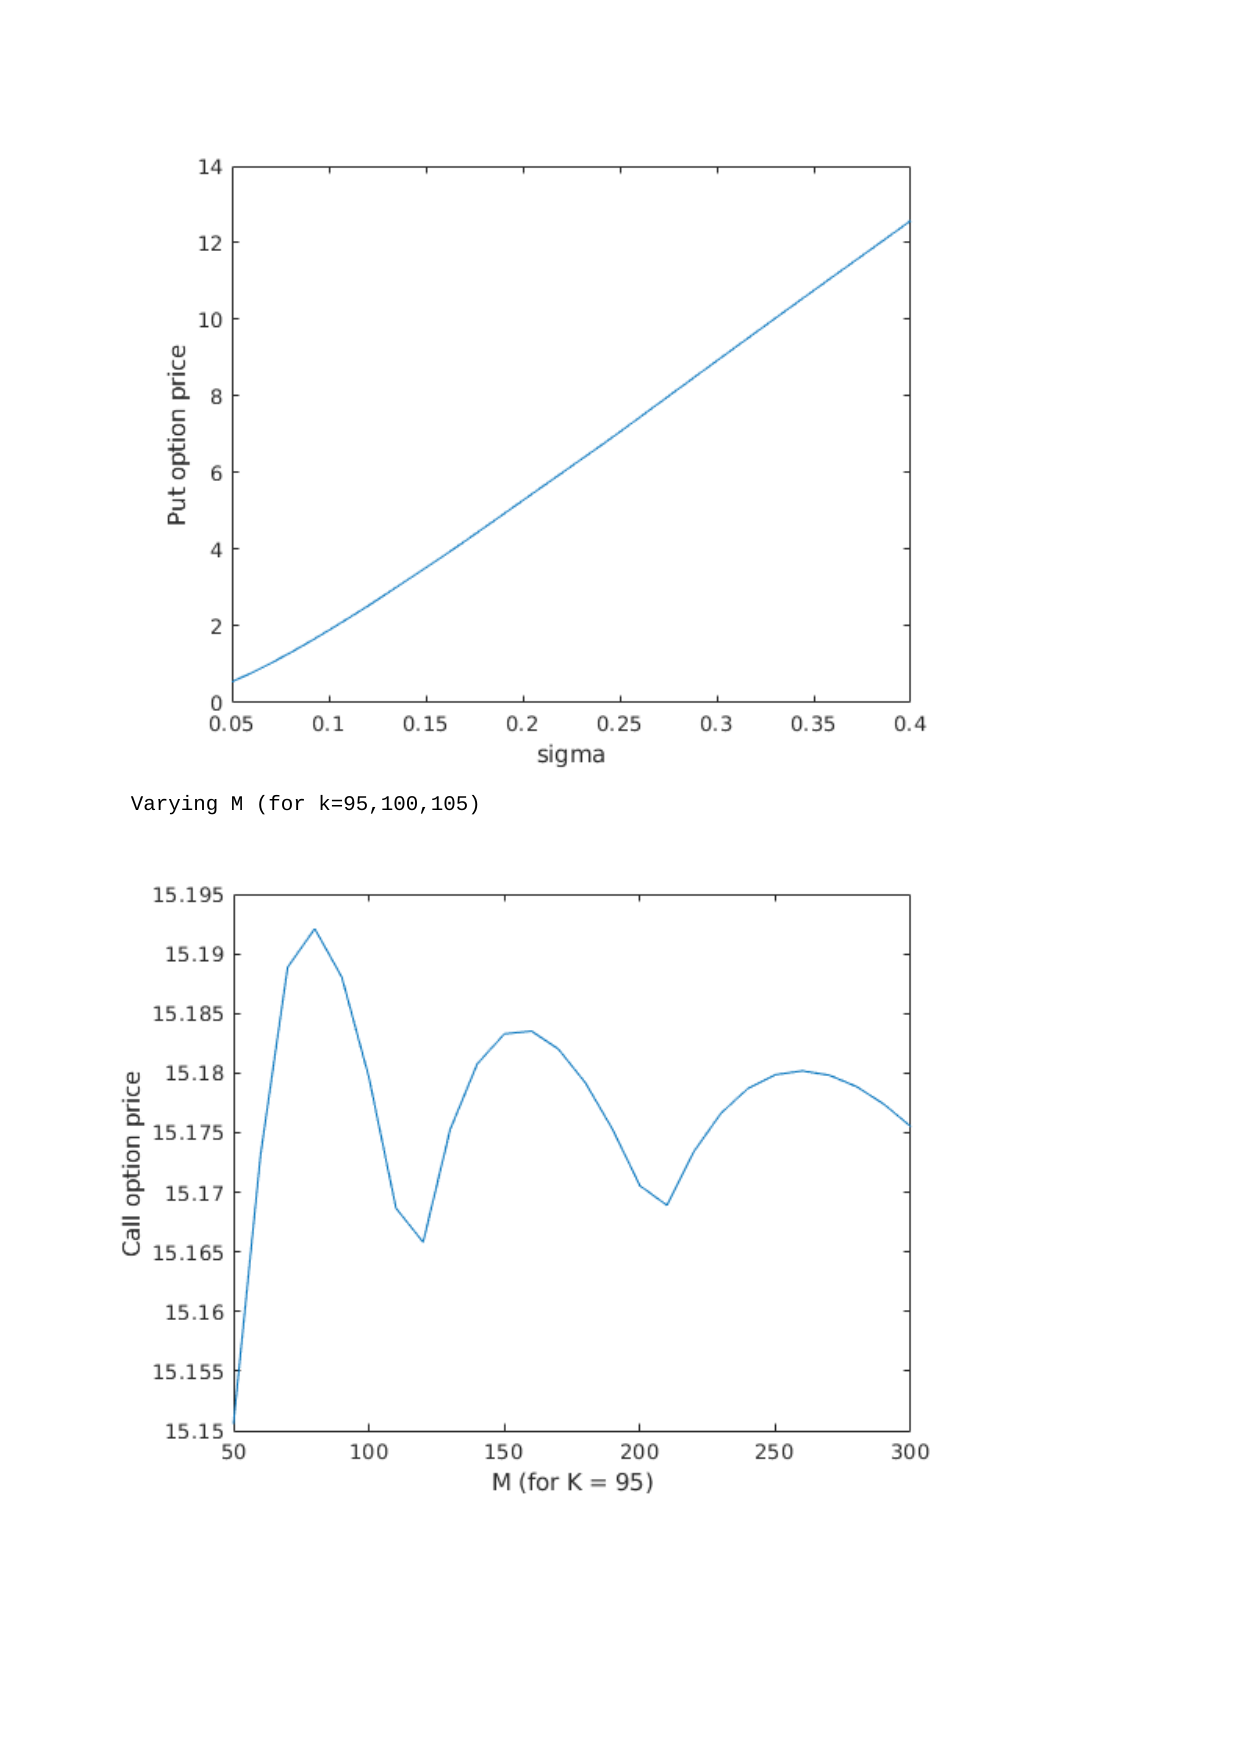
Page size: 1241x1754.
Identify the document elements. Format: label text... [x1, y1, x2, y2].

picture [118, 846, 994, 1503]
picture [118, 118, 994, 775]
text Varying M (for k=95,100,105) [118, 793, 1122, 817]
